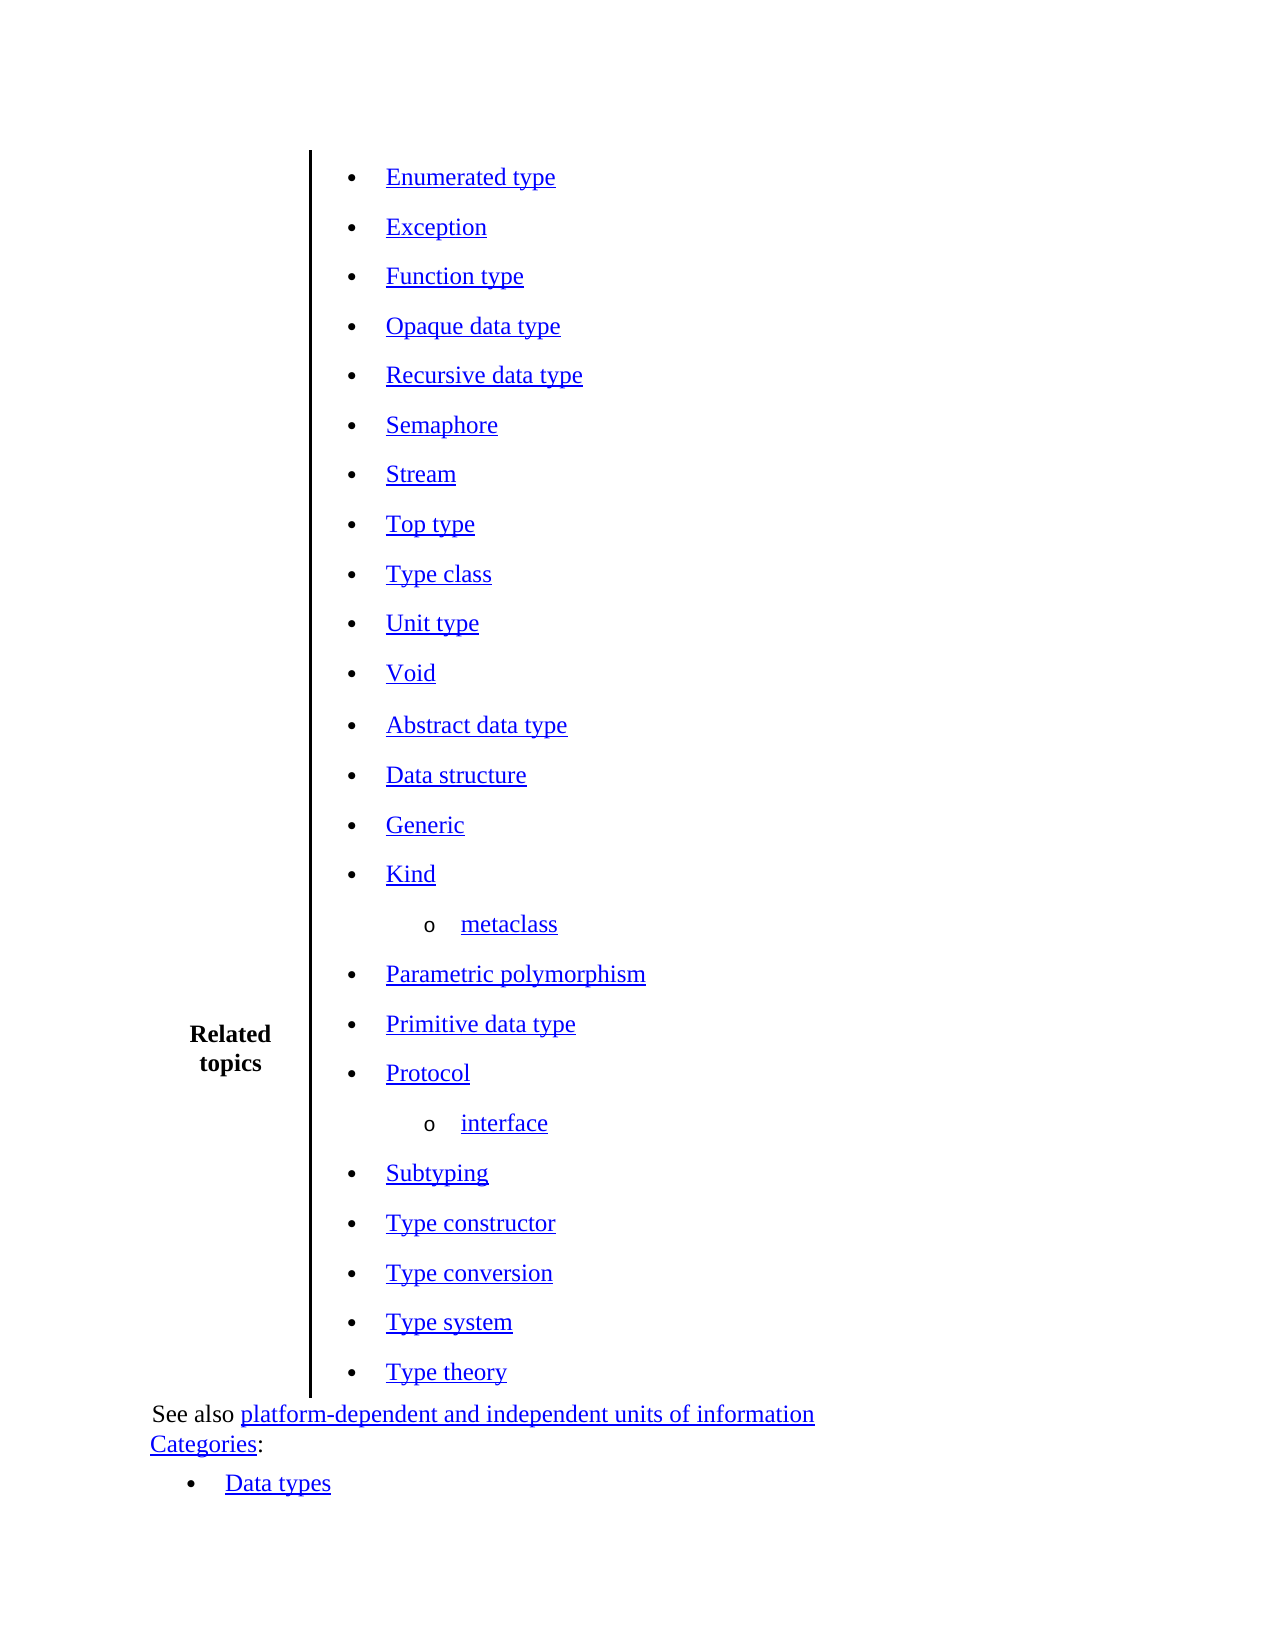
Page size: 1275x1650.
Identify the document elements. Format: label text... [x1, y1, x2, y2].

table_cell Boolean Bottom type Collection Enumerated type Exception Function type Opaque data type Recursive data type Semaphore Stream Top type Type class Unit type Void [312, 150, 1125, 698]
table_cell Abstract data type Data structure Generic Kind metaclass Parametric polymorphism Primitive data type Protocol interface Subtyping Type constructor Type conversion Type system Type theory [312, 699, 1125, 1397]
text Categories: [150, 1429, 1125, 1458]
table_cell See also platform-dependent and independent units of information [150, 1398, 1125, 1429]
table_cell Related topics [150, 699, 309, 1397]
list Data types [187, 1468, 1125, 1497]
table_cell [150, 150, 309, 698]
